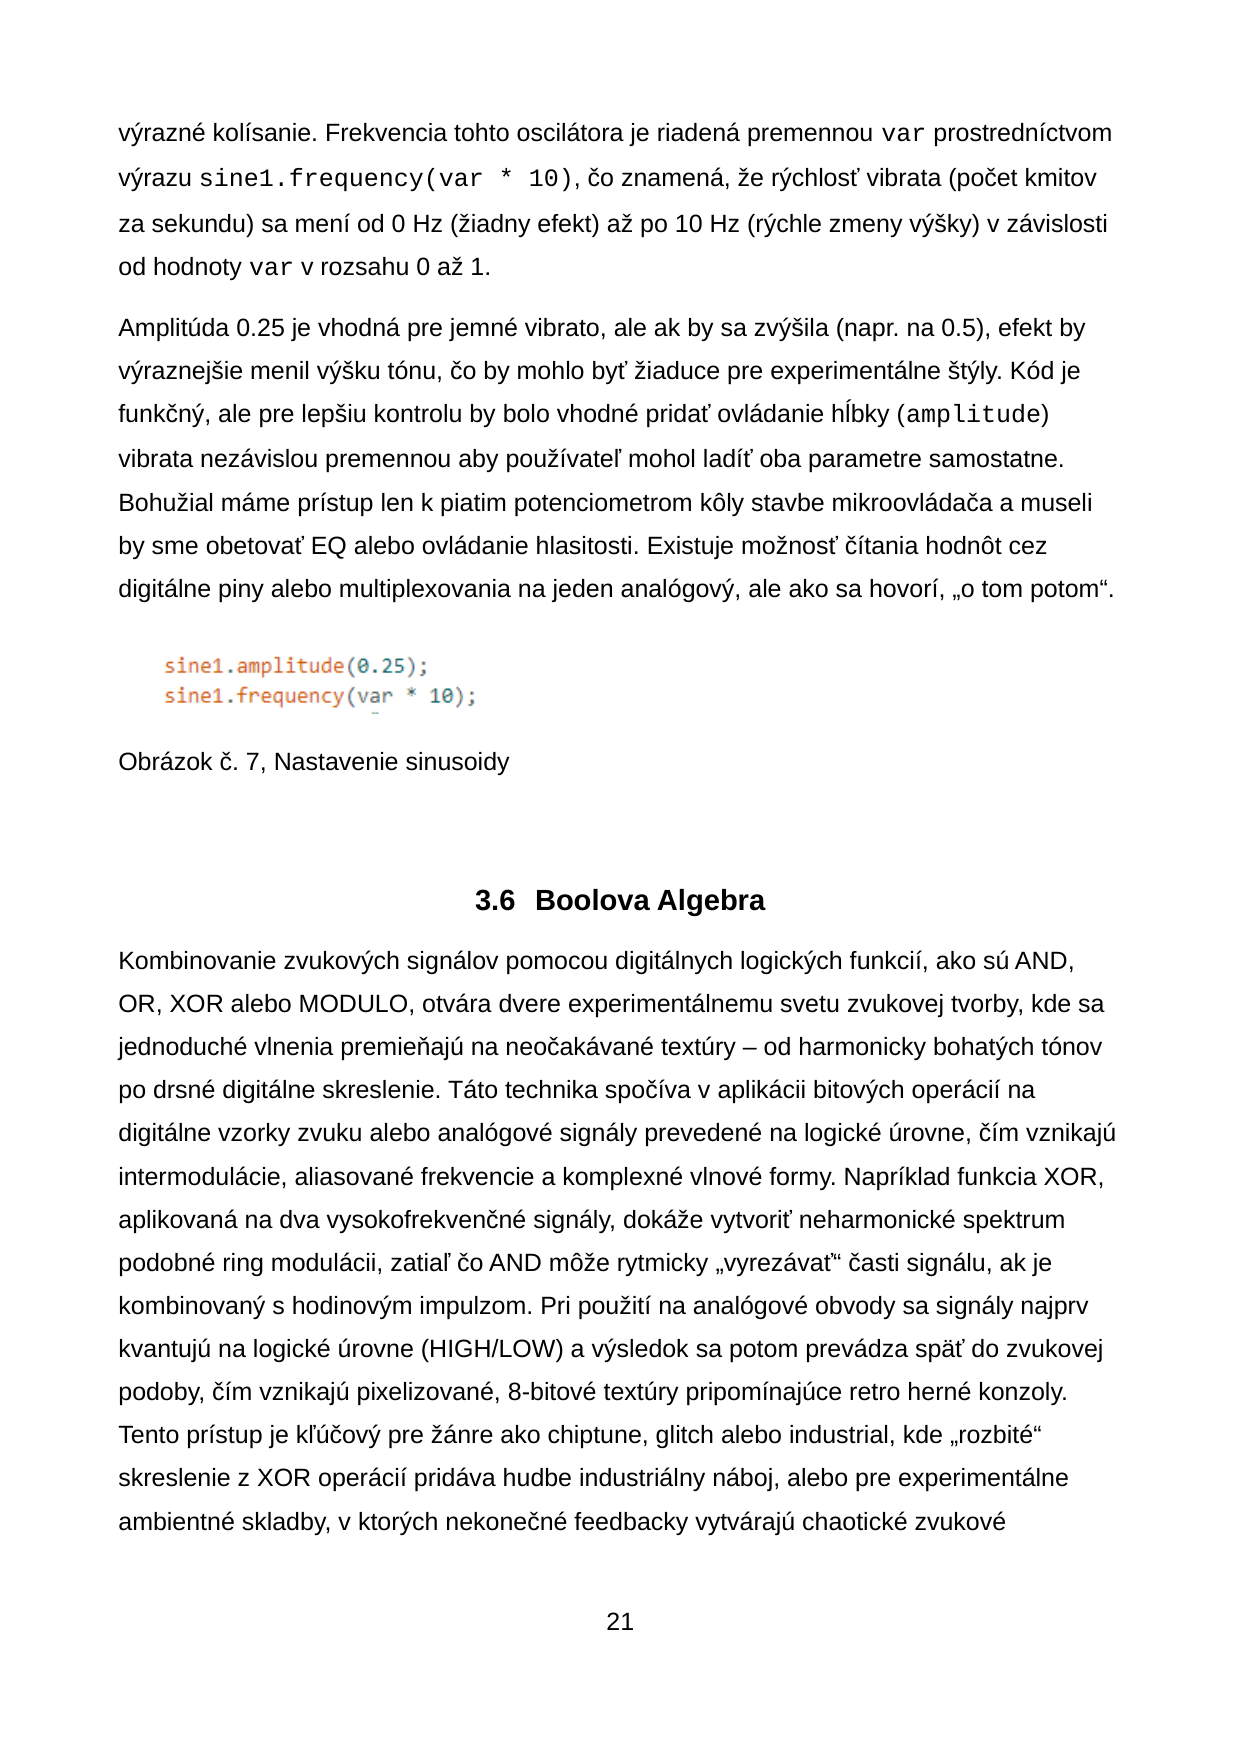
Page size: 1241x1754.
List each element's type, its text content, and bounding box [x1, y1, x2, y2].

subtitle Boolova Algebra [118, 883, 1122, 917]
text Obrázok č. 7, Nastavenie sinusoidy [118, 747, 1122, 776]
text Amplitúda 0.25 je vhodná pre jemné vibrato, ale ak by sa zvýšila (napr. na 0.5), efekt by výraznejšie menil výšku tónu, čo by mohlo byť žiaduce pre experimentálne štýly. Kód je funkčný, ale pre lepšiu kontrolu by bolo vhodné pridať ovládanie hĺbky (amplitude) vibrata nezávislou premennou aby používateľ mohol ladíť oba parametre samostatne. Bohužial máme prístup len k piatim potenciometrom kôly stavbe mikroovládača a museli by sme obetovať EQ alebo ovládanie hlasitosti. Existuje možnosť čítania hodnôt cez digitálne piny alebo multiplexovania na jeden analógový, ale ako sa hovorí, „o tom potom“. [118, 313, 1122, 602]
text Kombinovanie zvukových signálov pomocou digitálnych logických funkcií, ako sú AND, OR, XOR alebo MODULO, otvára dvere experimentálnemu svetu zvukovej tvorby, kde sa jednoduché vlnenia premieňajú na neočakávané textúry – od harmonicky bohatých tónov po drsné digitálne skreslenie. Táto technika spočíva v aplikácii bitových operácií na digitálne vzorky zvuku alebo analógové signály prevedené na logické úrovne, čím vznikajú intermodulácie, aliasované frekvencie a komplexné vlnové formy. Napríklad funkcia XOR, aplikovaná na dva vysokofrekvenčné signály, dokáže vytvoriť neharmonické spektrum podobné ring modulácii, zatiaľ čo AND môže rytmicky „vyrezávať“ časti signálu, ak je kombinovaný s hodinovým impulzom. Pri použití na analógové obvody sa signály najprv kvantujú na logické úrovne (HIGH/LOW) a výsledok sa potom prevádza späť do zvukovej podoby, čím vznikajú pixelizované, 8-bitové textúry pripomínajúce retro herné konzoly. Tento prístup je kľúčový pre žánre ako chiptune, glitch alebo industrial, kde „rozbité“ skreslenie z XOR operácií pridáva hudbe industriálny náboj, alebo pre experimentálne ambientné skladby, v ktorých nekonečné feedbacky vytvárajú chaotické zvukové [118, 946, 1122, 1535]
text výrazné kolísanie. Frekvencia tohto oscilátora je riadená premennou var prostredníctvom výrazu sine1.frequency(var * 10), čo znamená, že rýchlosť vibrata (počet kmitov za sekundu) sa mení od 0 Hz (žiadny efekt) až po 10 Hz (rýchle zmeny výšky) v závislosti od hodnoty var v rozsahu 0 až 1. [118, 118, 1122, 283]
picture [159, 651, 482, 714]
